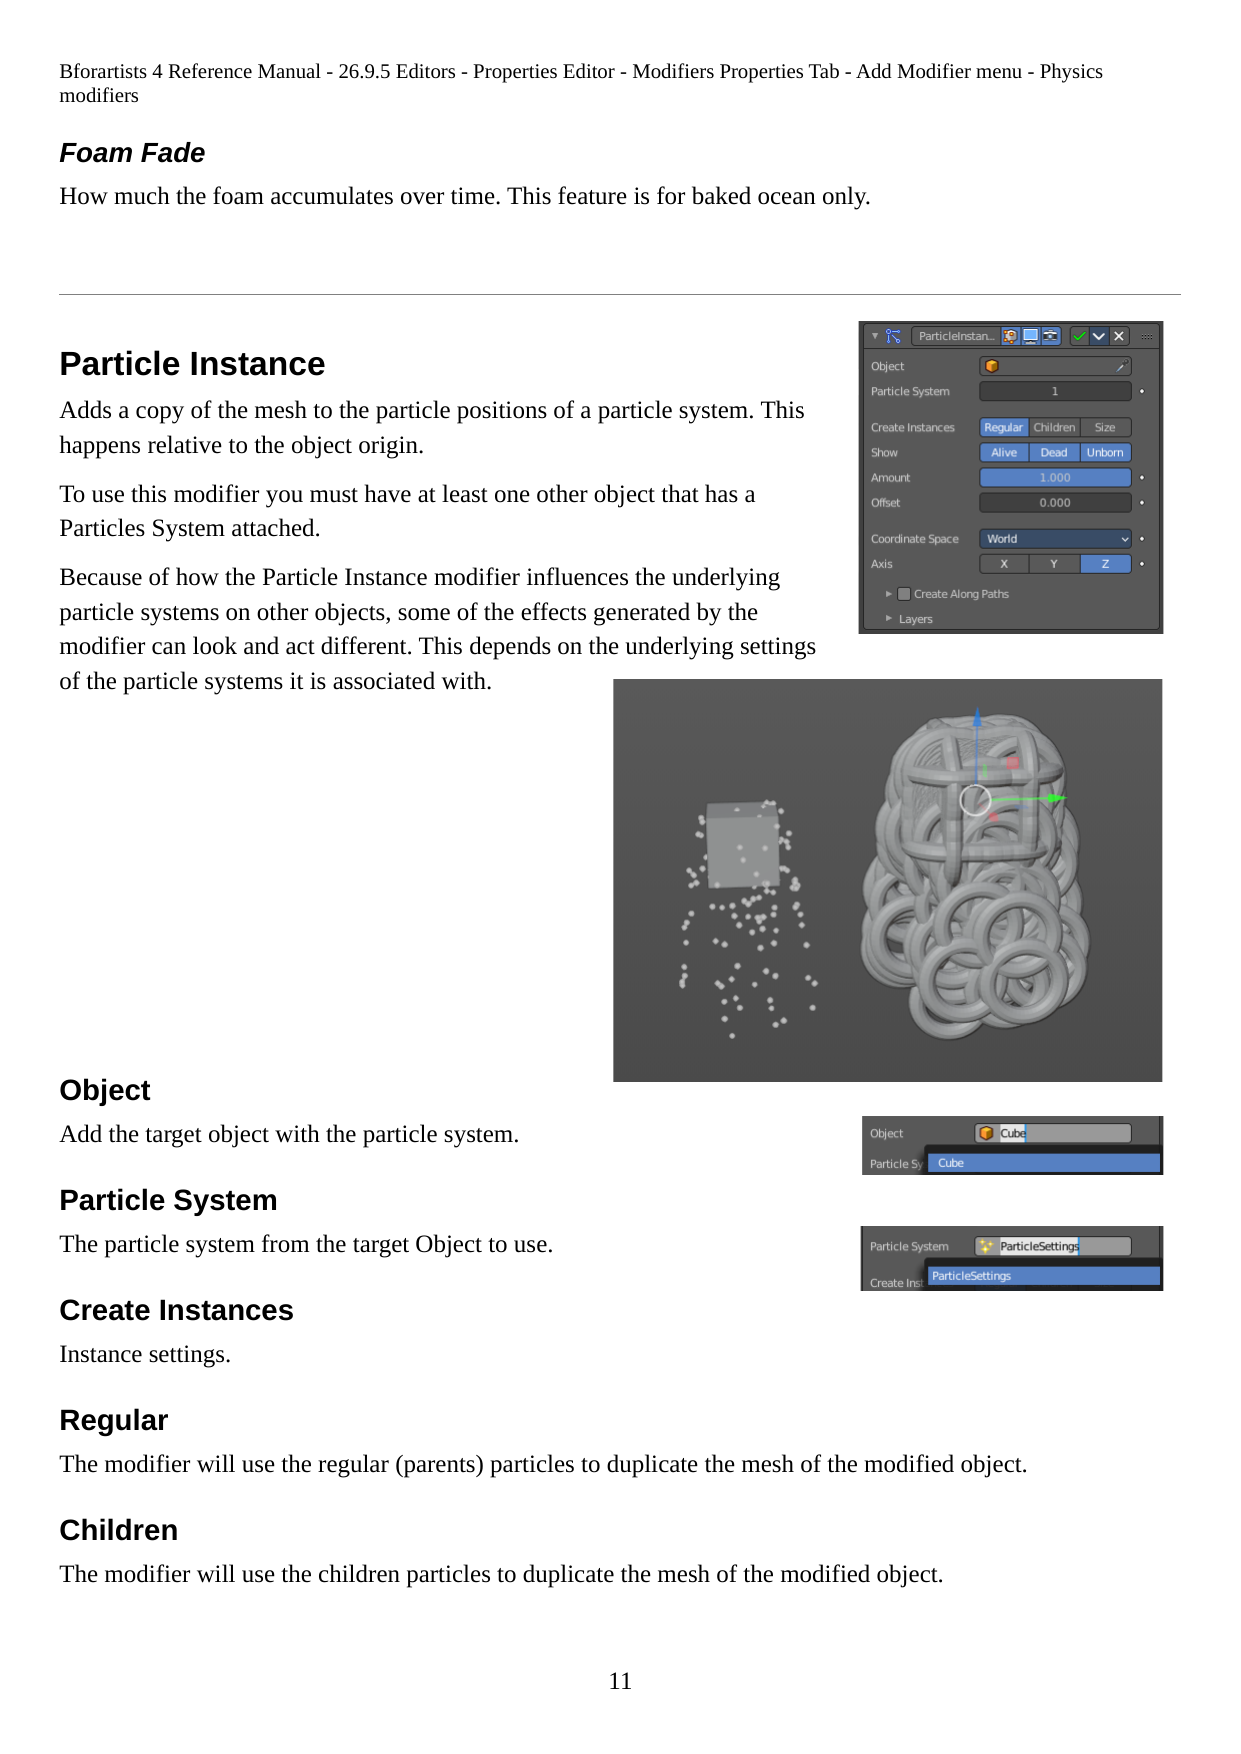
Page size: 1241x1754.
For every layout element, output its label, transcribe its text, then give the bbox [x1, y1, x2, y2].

text Adds a copy of the mesh to the particle positions of a particle system. This happens relative to the object origin. [59, 395, 858, 458]
text To use this modifier you must have at least one other object that has a Particles System attached. [59, 479, 858, 542]
text Because of how the Particle Instance modifier influences the underlying particle systems on other objects, some of the effects generated by the modifier can look and act different. This depends on the underlying settings of the particle systems it is associated with. [59, 562, 1181, 694]
text The modifier will use the regular (parents) particles to duplicate the mesh of the modified object. [59, 1449, 1181, 1478]
text How much the foam accumulates over time. This feature is for baked ocean only. [59, 181, 1181, 210]
text The particle system from the target Object to use. [59, 1229, 860, 1258]
picture [858, 321, 1164, 634]
subtitle Create Instances [59, 1293, 1181, 1326]
subtitle Foam Fade [59, 137, 1181, 168]
picture [860, 1226, 1164, 1291]
subtitle Children [59, 1512, 1181, 1546]
subtitle Particle System [59, 1183, 1181, 1217]
picture [862, 1116, 1164, 1175]
subtitle Regular [59, 1403, 1181, 1436]
text The modifier will use the children particles to duplicate the mesh of the modified object. [59, 1559, 1181, 1587]
subtitle [1164, 344, 1181, 383]
text Instance settings. [59, 1339, 1181, 1368]
text Add the target object with the particle system. [59, 1119, 862, 1148]
subtitle Particle Instance [59, 344, 858, 383]
subtitle Object [59, 1073, 1181, 1107]
picture [613, 679, 1163, 1082]
